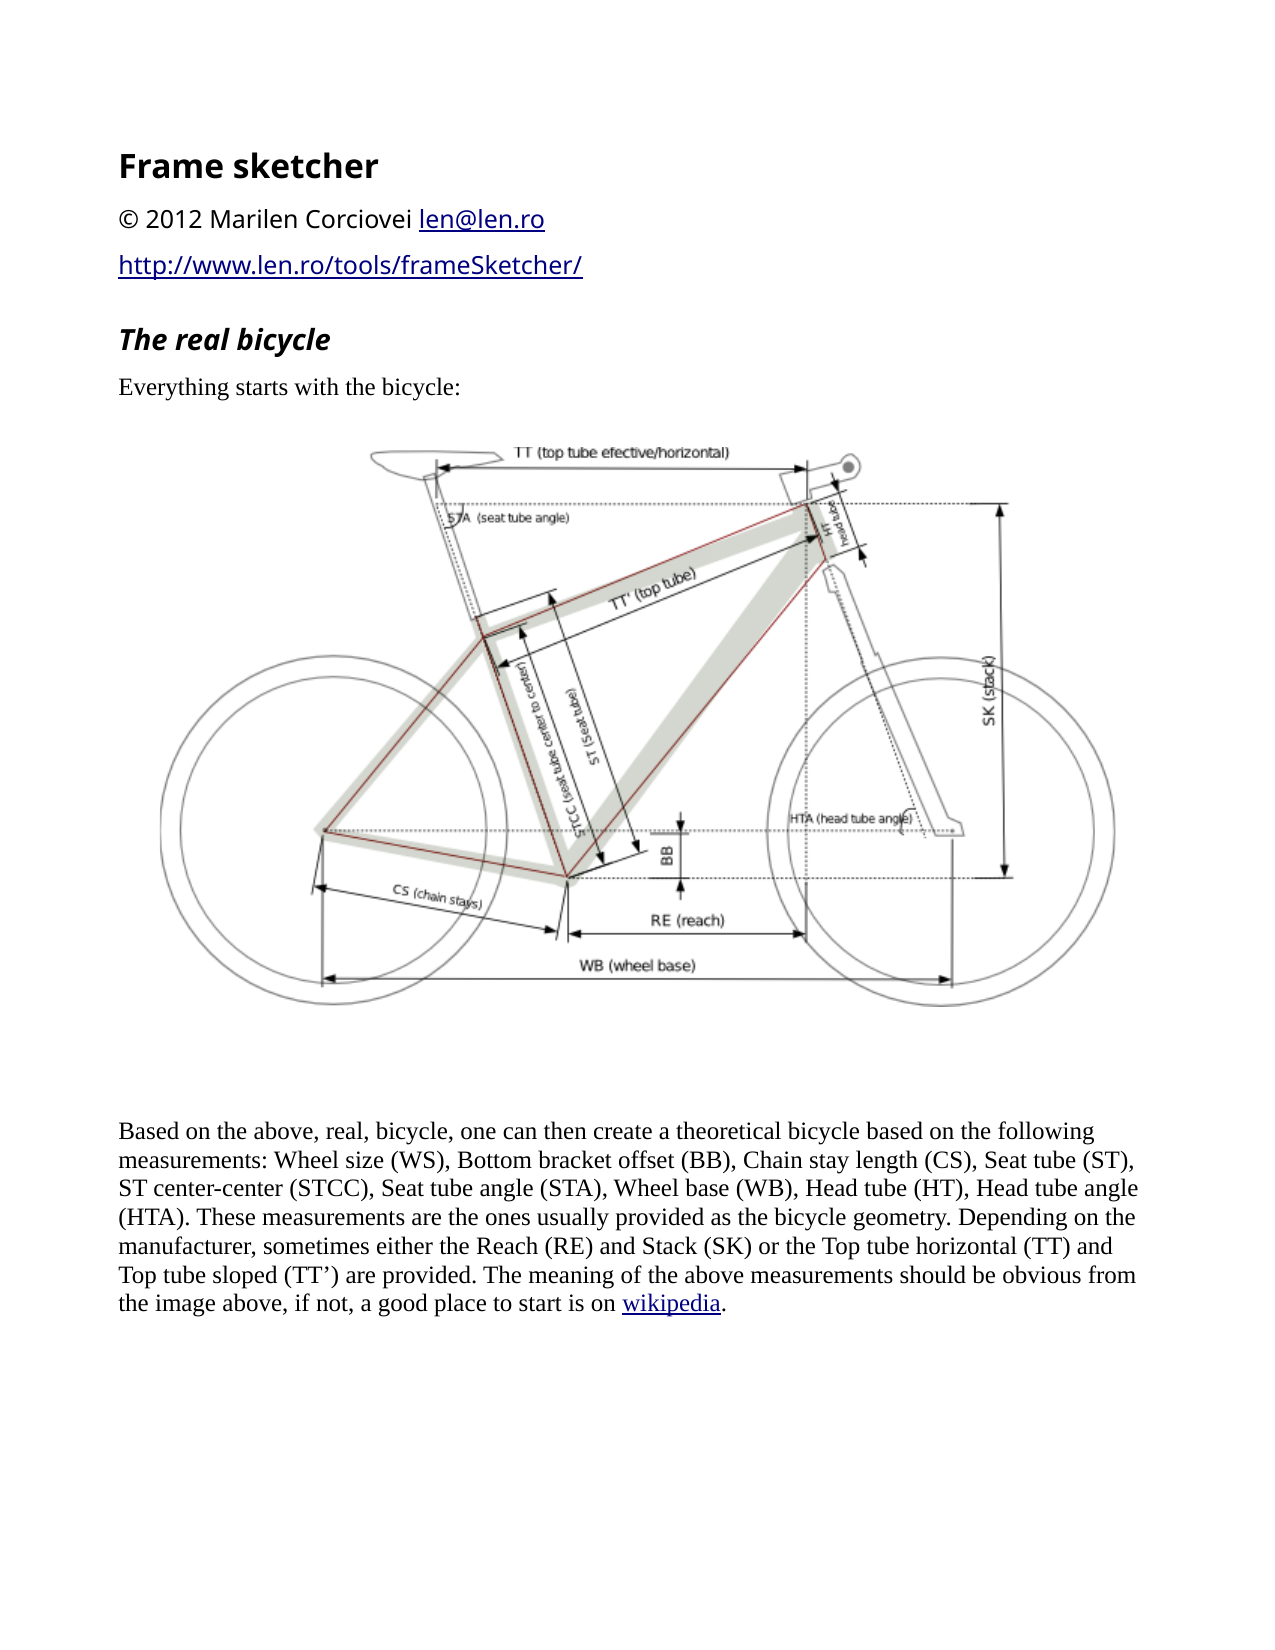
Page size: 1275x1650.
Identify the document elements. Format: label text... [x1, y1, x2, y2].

text Based on the above, real, bicycle, one can then create a theoretical bicycle based on the following measurements: Wheel size (WS), Bottom bracket offset (BB), Chain stay length (CS), Seat tube (ST), ST center-center (STCC), Seat tube angle (STA), Wheel base (WB), Head tube (HT), Head tube angle (HTA). These measurements are the ones usually provided as the bicycle geometry. Depending on the manufacturer, sometimes either the Reach (RE) and Stack (SK) or the Top tube horizontal (TT) and Top tube sloped (TT’) are provided. The meaning of the above measurements should be obvious from the image above, if not, a good place to start is on wikipedia. [118, 1116, 1157, 1317]
text Everything starts with the bicycle: [118, 372, 1157, 400]
text http://www.len.ro/tools/frameSketcher/ [118, 248, 1157, 282]
text © 2012 Marilen Corciovei len@len.ro [118, 201, 1157, 235]
subtitle Frame sketcher [118, 143, 1157, 189]
subtitle The real bicycle [118, 319, 1157, 359]
picture [159, 447, 1116, 1007]
